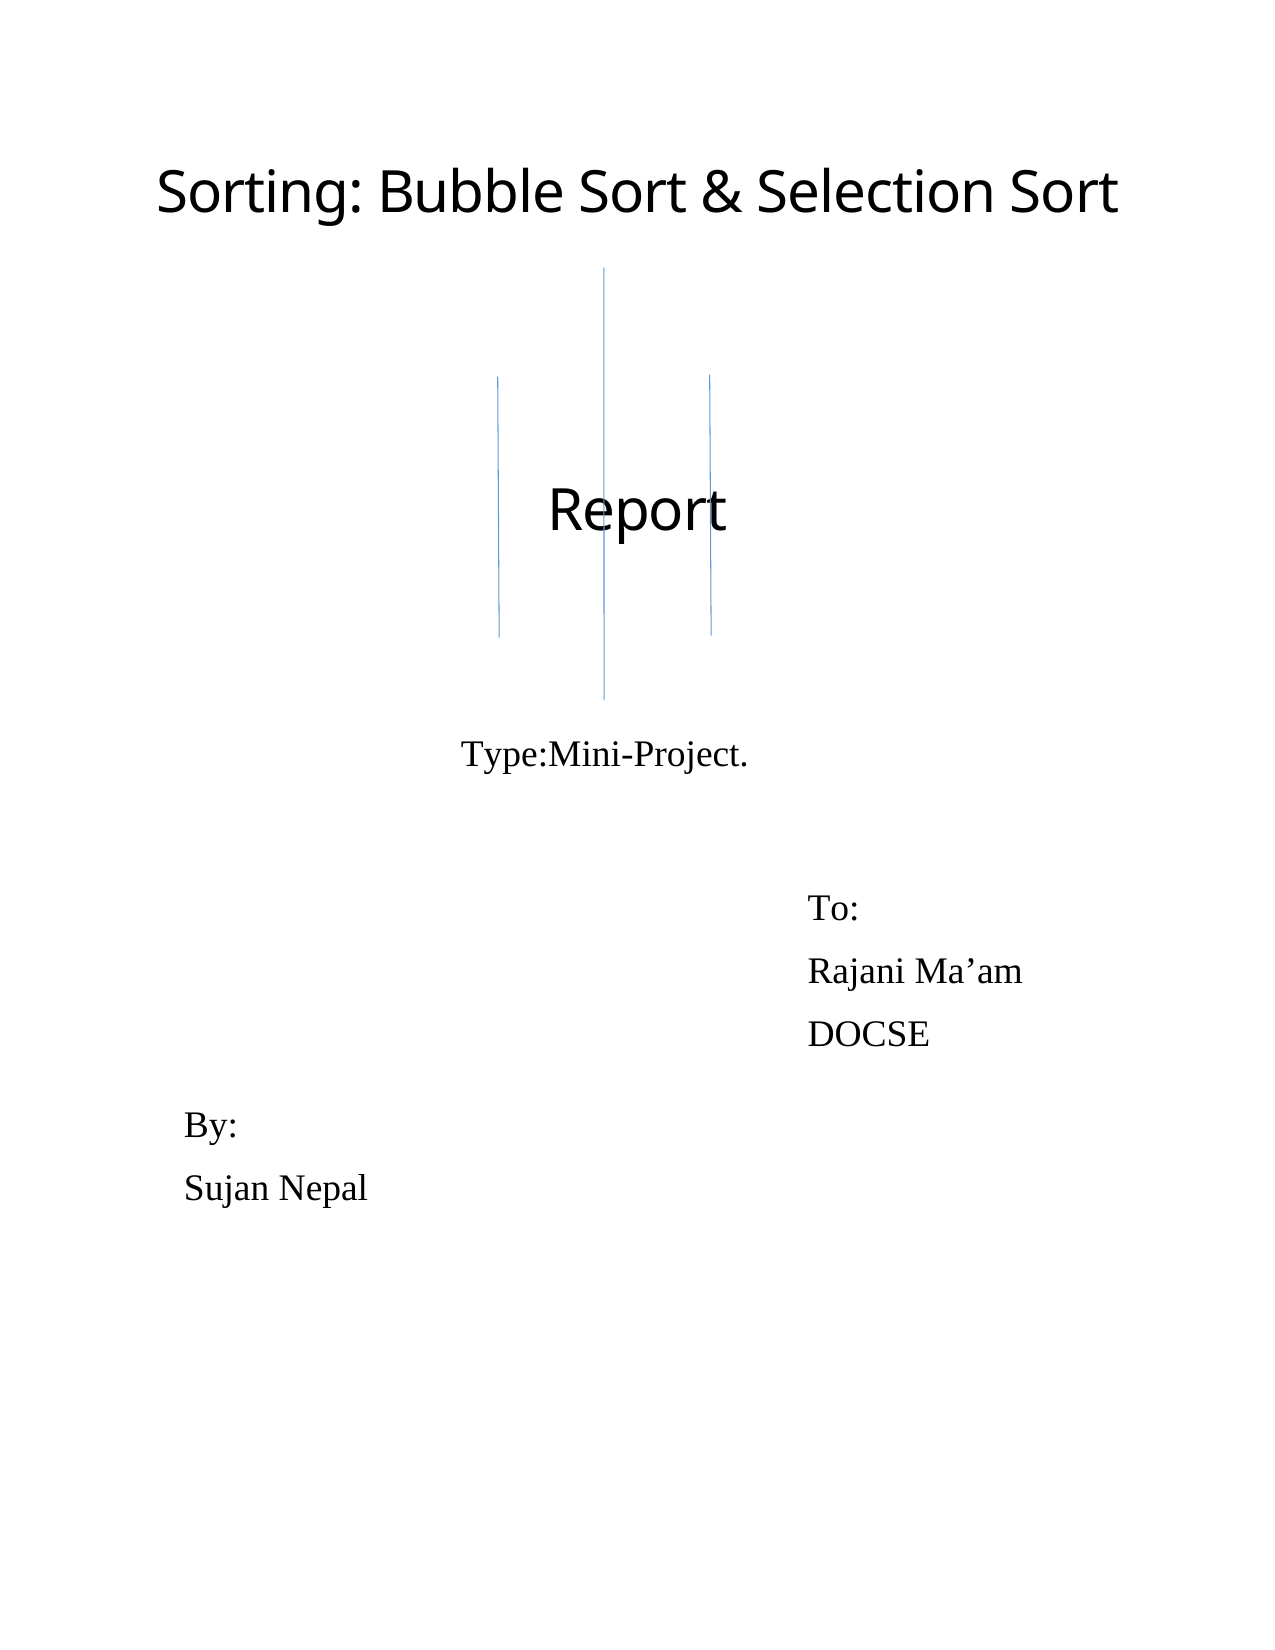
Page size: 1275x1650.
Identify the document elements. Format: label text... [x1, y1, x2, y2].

text By: [184, 1102, 544, 1145]
text Type:Mini-Project. [270, 731, 939, 774]
text Sujan Nepal [184, 1165, 544, 1208]
title Sorting: Bubble Sort & Selection Sort Report [150, 150, 1125, 547]
text DOCSE [807, 1012, 1167, 1055]
text Rajani Ma’am [807, 948, 1167, 992]
text To: [807, 885, 1167, 928]
